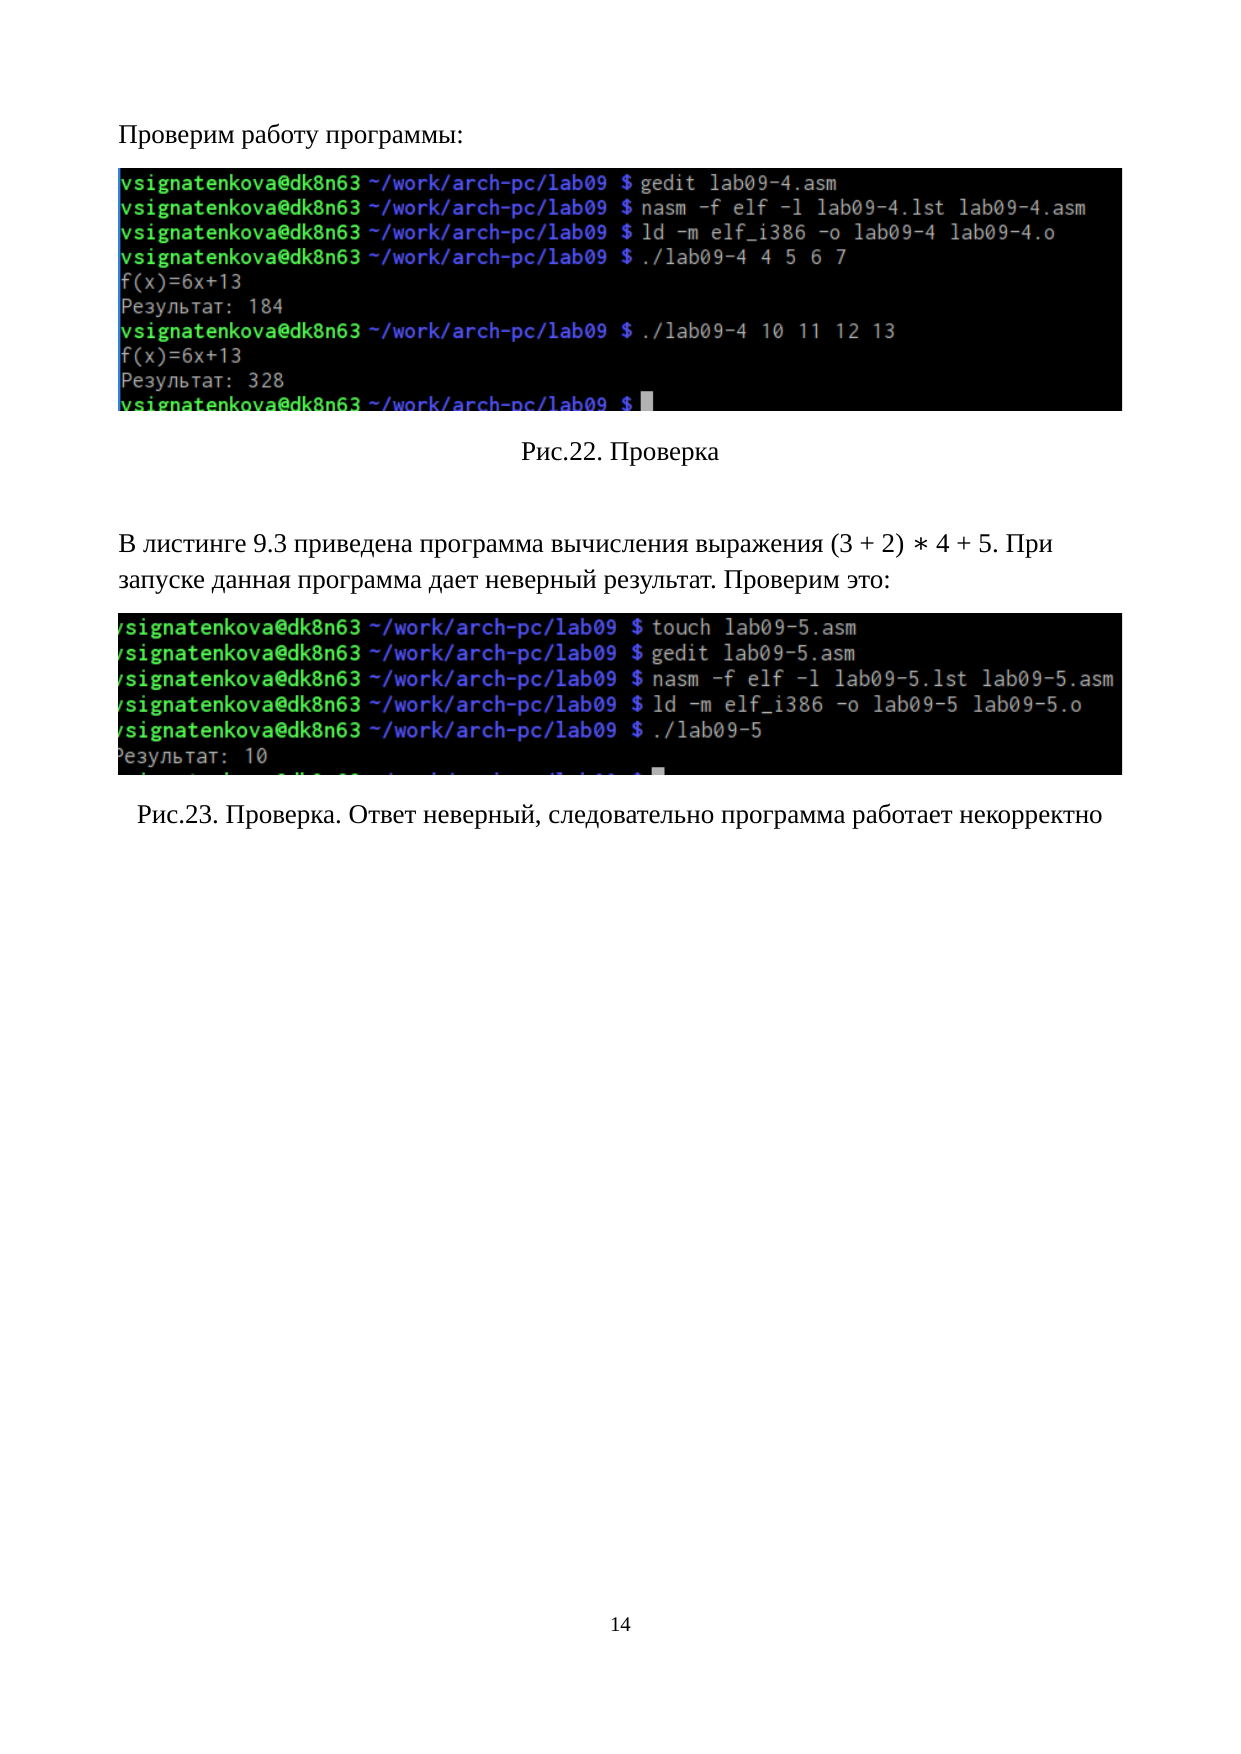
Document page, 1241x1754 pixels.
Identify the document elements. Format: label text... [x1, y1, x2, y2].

text Рис.22. Проверка [118, 411, 1122, 466]
picture [118, 168, 1123, 411]
text Рис.23. Проверка. Ответ неверный, следовательно программа работает некорректно [118, 775, 1122, 829]
text В листинге 9.3 приведена программа вычисления выражения (3 + 2) ∗ 4 + 5. При запуске данная программа дает неверный результат. Проверим это: [118, 527, 1122, 594]
picture [118, 613, 1123, 775]
text Проверим работу программы: [118, 118, 1122, 149]
